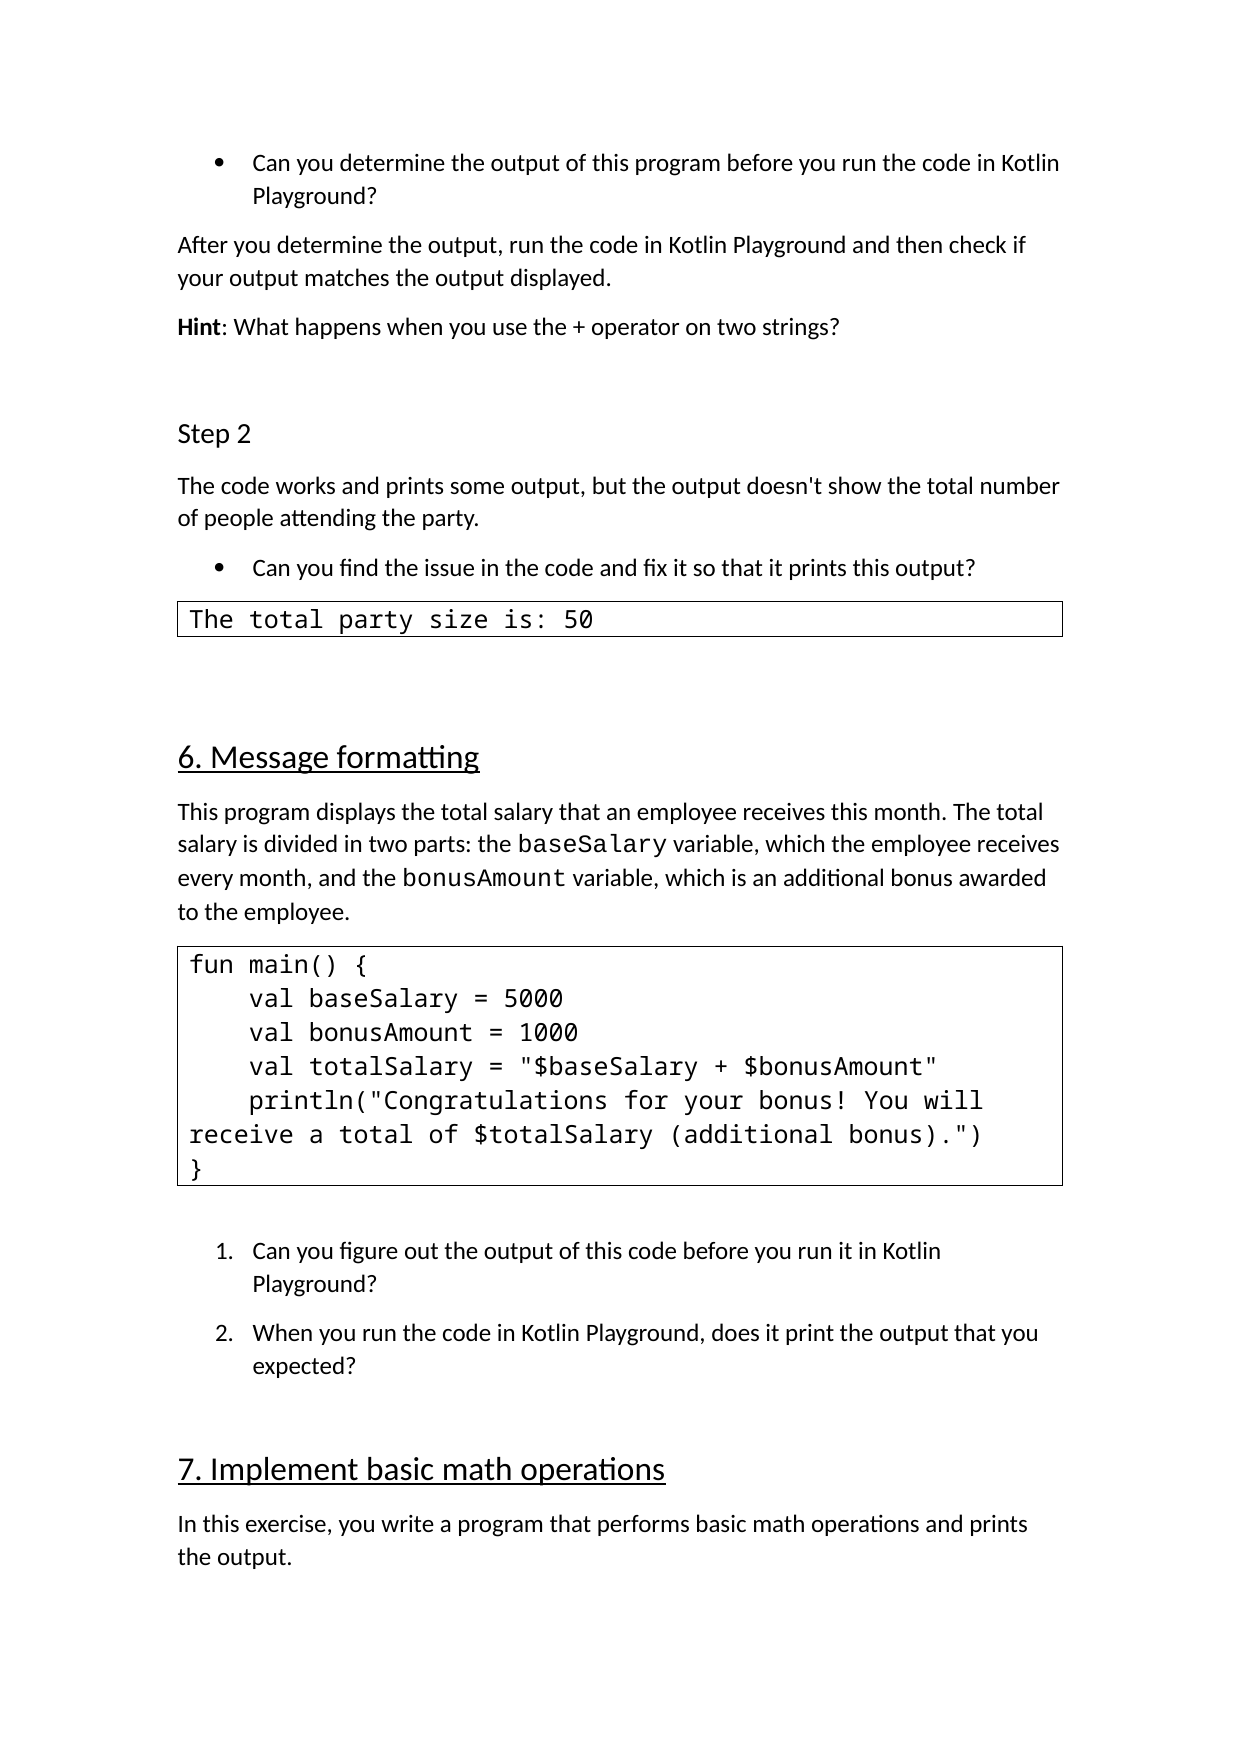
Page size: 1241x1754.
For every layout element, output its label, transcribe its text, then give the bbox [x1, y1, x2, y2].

table_header The total party size is: 50 [178, 602, 1062, 636]
list Can you find the issue in the code and fix it so that it prints this output? [215, 552, 1063, 582]
text Step 2 [177, 415, 1063, 451]
text 7. Implement basic math operations [177, 1448, 1063, 1489]
list When you run the code in Kotlin Playground, does it print the output that you expected? [215, 1317, 1063, 1380]
list Can you determine the output of this program before you run the code in Kotlin Playground? [215, 148, 1063, 211]
list Can you figure out the output of this code before you run it in Kotlin Playground? [215, 1235, 1063, 1298]
text Hint: What happens when you use the + operator on two strings? [177, 311, 1063, 342]
text After you determine the output, run the code in Kotlin Playground and then check if your output matches the output displayed. [177, 229, 1063, 293]
text The code works and prints some output, but the output doesn't show the total number of people attending the party. [177, 470, 1063, 533]
text This program displays the total salary that an employee receives this month. The total salary is divided in two parts: the baseSalary variable, which the employee receives every month, and the bonusAmount variable, which is an additional bonus awarded to the employee. [177, 796, 1063, 927]
text In this exercise, you write a program that performs basic math operations and prints the output. [177, 1509, 1063, 1572]
text 6. Message formatting [177, 736, 1063, 777]
table_header fun main() { val baseSalary = 5000 val bonusAmount = 1000 val totalSalary = "$baseSalary + $bonusAmount" println("Congratulations for your bonus! You will receive a total of $totalSalary (additional bonus).") } [178, 947, 1062, 1185]
